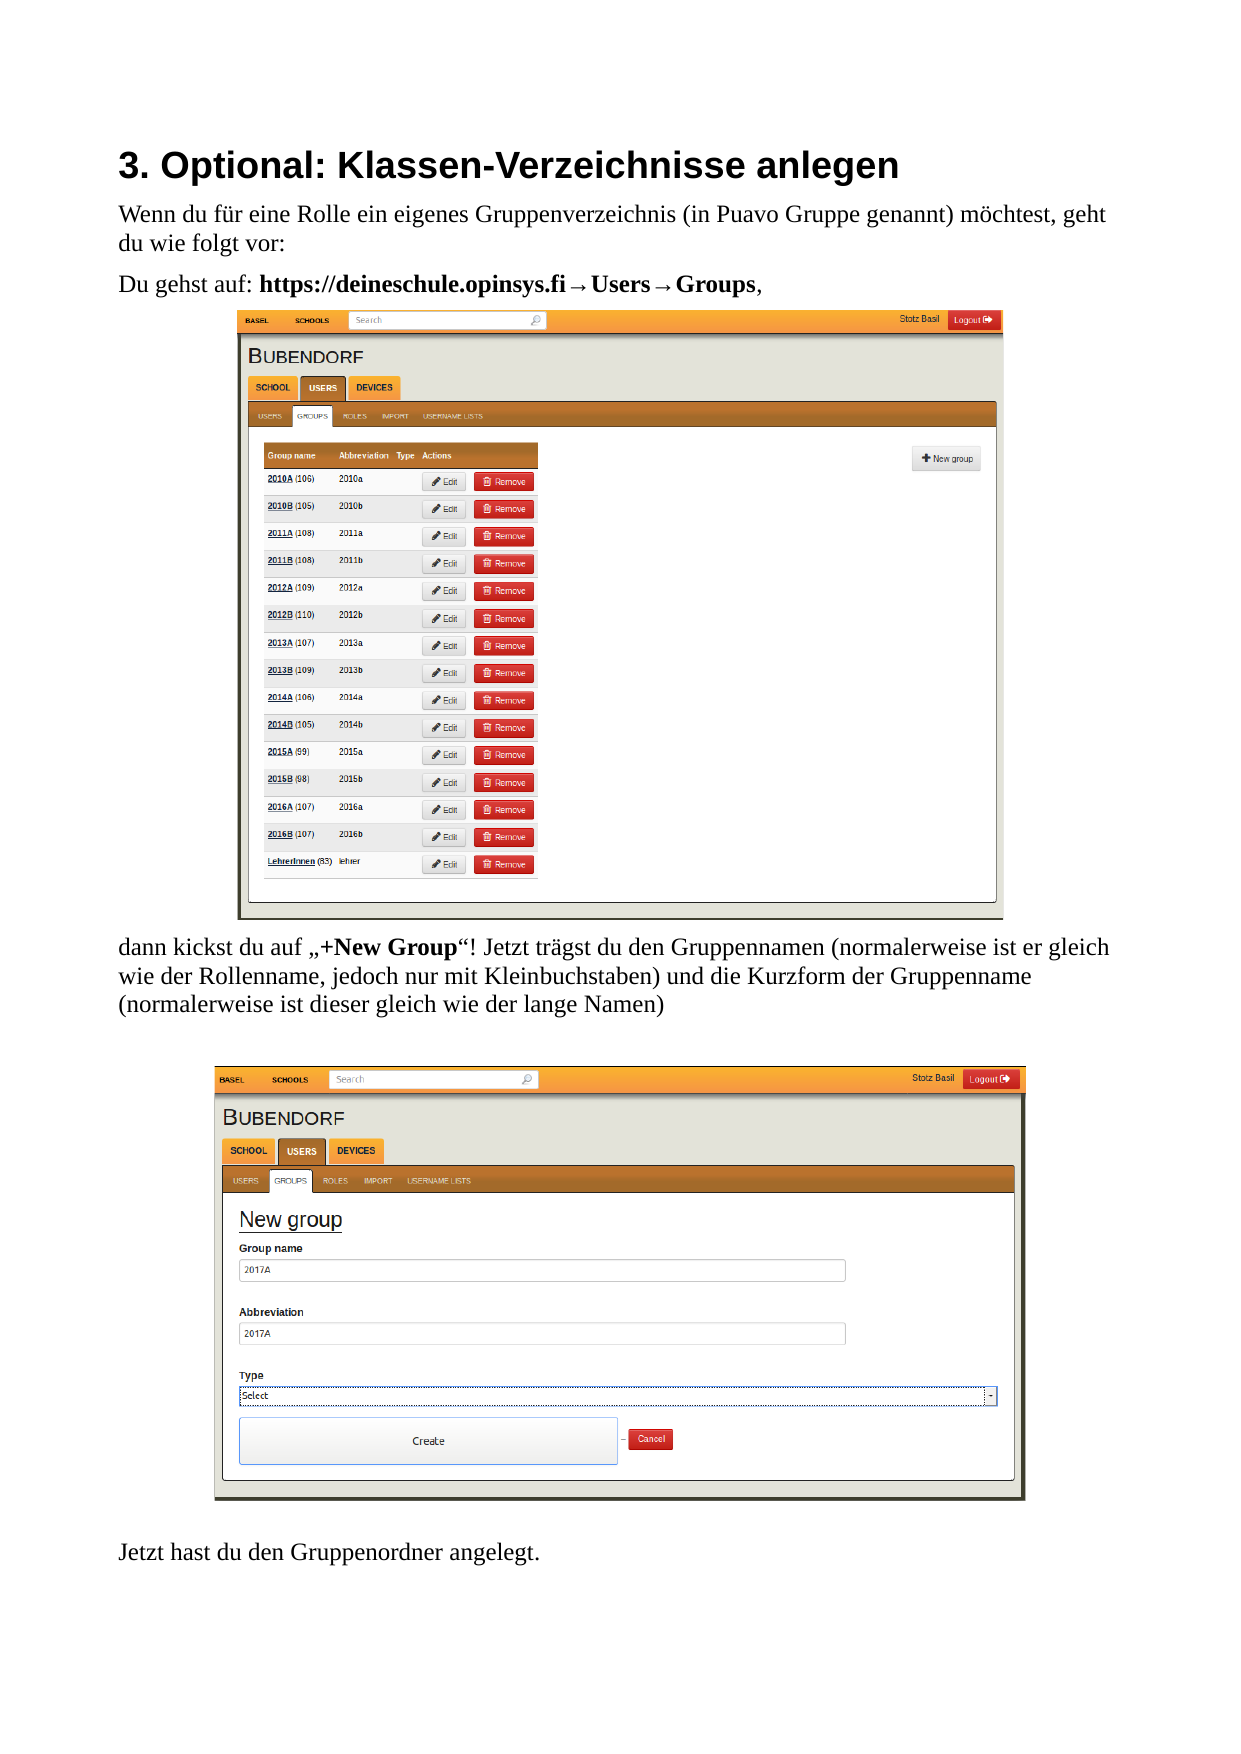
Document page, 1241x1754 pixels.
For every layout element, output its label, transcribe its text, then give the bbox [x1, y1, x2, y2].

subtitle 3. Optional: Klassen-Verzeichnisse anlegen [118, 143, 1122, 187]
picture [214, 1066, 1026, 1501]
text Du gehst auf: https://deineschule.opinsys.fi→Users→Groups, [118, 269, 1122, 298]
picture [237, 310, 1004, 920]
text Wenn du für eine Rolle ein eigenes Gruppenverzeichnis (in Puavo Gruppe genannt) möchtest, geht du wie folgt vor: [118, 199, 1122, 257]
text Jetzt hast du den Gruppenordner angelegt. [118, 1537, 1122, 1565]
text dann kickst du auf „+New Group“! Jetzt trägst du den Gruppennamen (normalerweise ist er gleich wie der Rollenname, jedoch nur mit Klein­buch­staben) und die Kurzform der Gruppenname (normalerweise ist dieser gleich wie der lange Namen) [118, 932, 1122, 1018]
